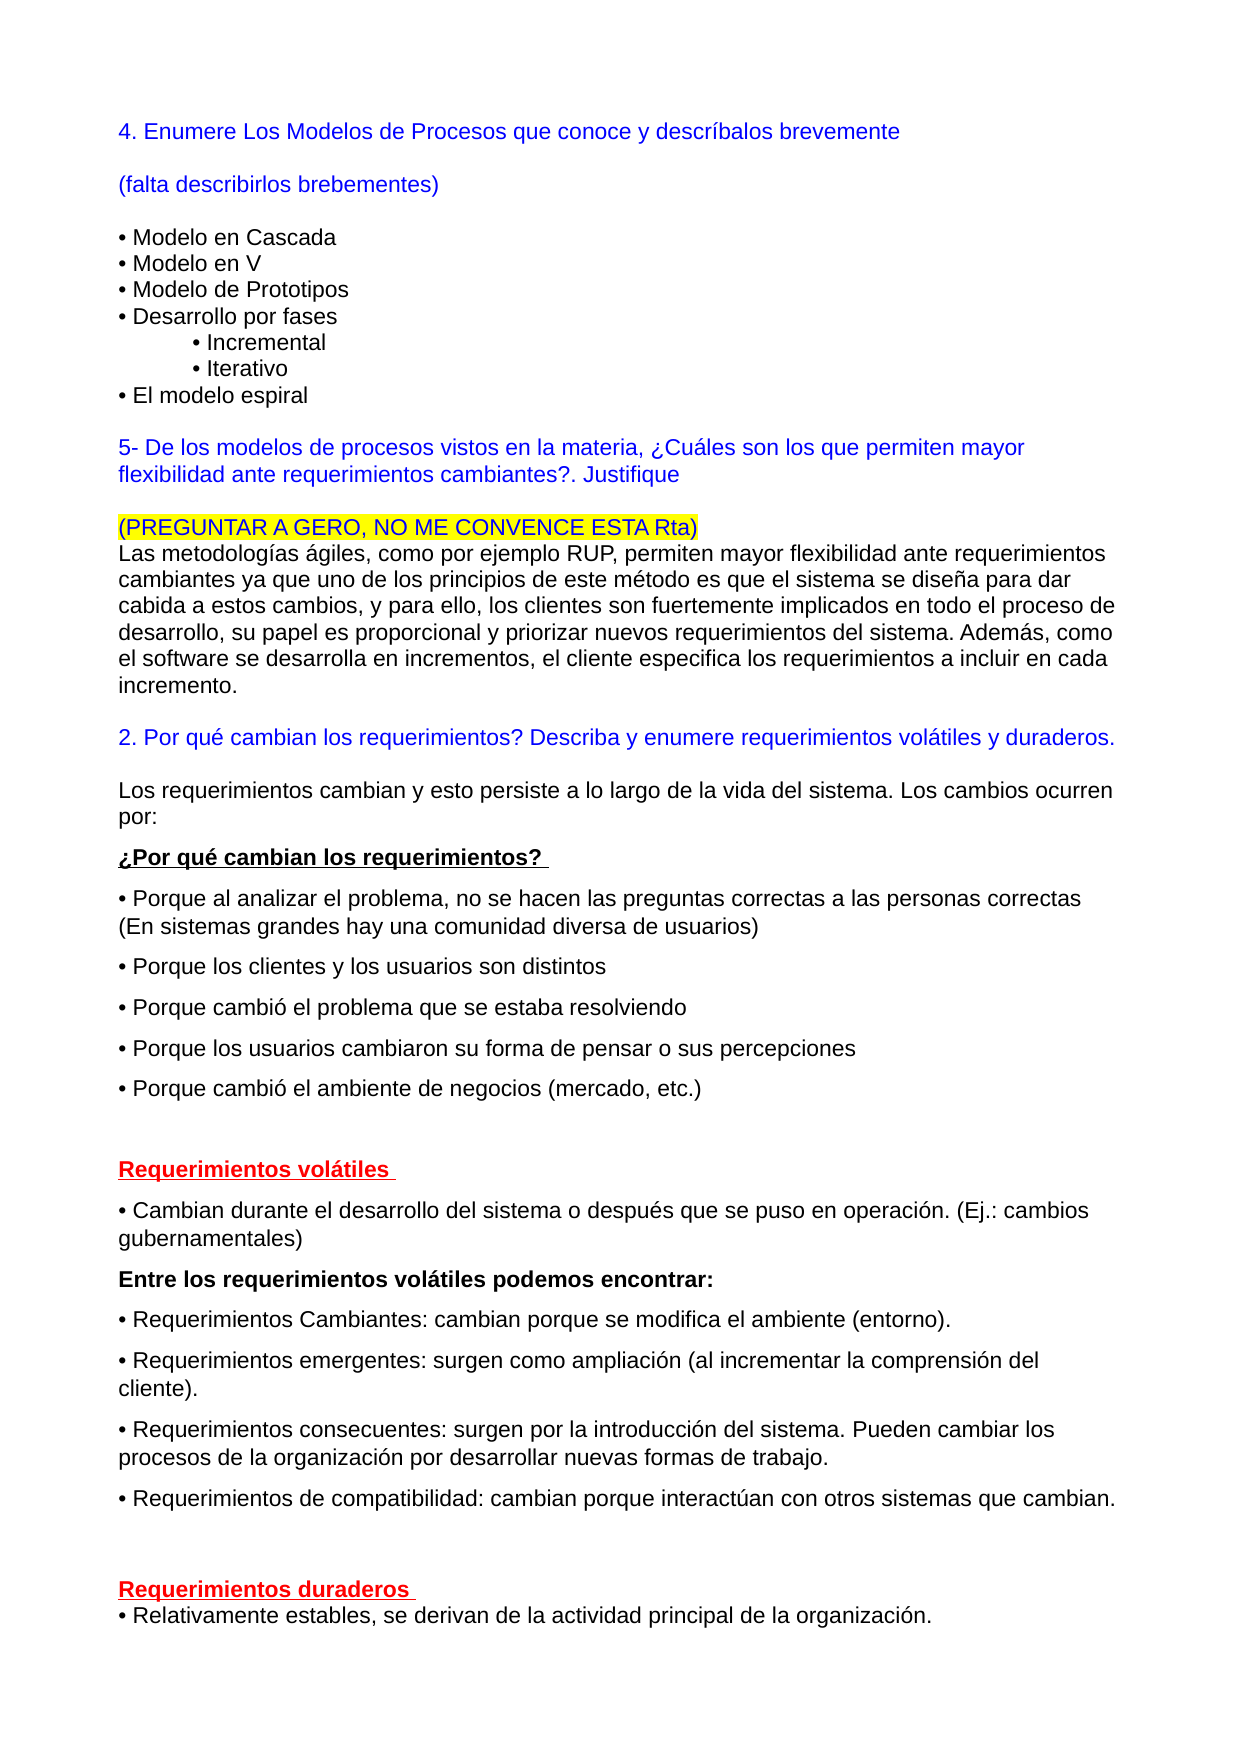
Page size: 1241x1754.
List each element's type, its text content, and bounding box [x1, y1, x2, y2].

text ¿Por qué cambian los requerimientos? [118, 842, 1122, 870]
text • Incremental [118, 329, 1122, 355]
text 5- De los modelos de procesos vistos en la materia, ¿Cuáles son los que permiten mayor flexibilidad ante requerimientos cambiantes?. Justifique [118, 434, 1122, 487]
text • Desarrollo por fases [118, 303, 1122, 329]
text 2. Por qué cambian los requerimientos? Describa y enumere requerimientos volátiles y duraderos. [118, 724, 1122, 751]
text (falta describirlos brebementes) [118, 171, 1122, 197]
text • Modelo en Cascada [118, 223, 1122, 250]
text • Iterativo [118, 355, 1122, 382]
text Los requerimientos cambian y esto persiste a lo largo de la vida del sistema. Los cambios ocurren por: [118, 777, 1122, 830]
text • Requerimientos de compatibilidad: cambian porque interactúan con otros sistemas que cambian. [118, 1483, 1122, 1511]
text • El modelo espiral [118, 382, 1122, 408]
text • Porque al analizar el problema, no se hacen las preguntas correctas a las personas correctas (En sistemas grandes hay una comunidad diversa de usuarios) [118, 883, 1122, 939]
text • Modelo de Prototipos [118, 276, 1122, 303]
text Las metodologías ágiles, como por ejemplo RUP, permiten mayor flexibilidad ante requerimientos cambiantes ya que uno de los principios de este método es que el sistema se diseña para dar cabida a estos cambios, y para ello, los clientes son fuertemente implicados en todo el proceso de desarrollo, su papel es proporcional y priorizar nuevos requerimientos del sistema. Además, como el software se desarrolla en incrementos, el cliente especifica los requerimientos a incluir en cada incremento. [118, 540, 1122, 698]
text • Porque los usuarios cambiaron su forma de pensar o sus percepciones [118, 1033, 1122, 1061]
text • Relativamente estables, se derivan de la actividad principal de la organización. [118, 1602, 1122, 1629]
text • Porque cambió el problema que se estaba resolviendo [118, 992, 1122, 1020]
text • Requerimientos emergentes: surgen como ampliación (al incrementar la comprensión del cliente). [118, 1345, 1122, 1402]
text • Requerimientos Cambiantes: cambian porque se modifica el ambiente (entorno). [118, 1305, 1122, 1333]
text Requerimientos duraderos [118, 1576, 1122, 1602]
text • Requerimientos consecuentes: surgen por la introducción del sistema. Pueden cambiar los procesos de la organización por desarrollar nuevas formas de trabajo. [118, 1414, 1122, 1470]
text • Porque cambió el ambiente de negocios (mercado, etc.) [118, 1073, 1122, 1102]
text (PREGUNTAR A GERO, NO ME CONVENCE ESTA Rta) [118, 513, 1122, 540]
text Entre los requerimientos volátiles podemos encontrar: [118, 1264, 1122, 1292]
text • Porque los clientes y los usuarios son distintos [118, 952, 1122, 980]
text Requerimientos volátiles [118, 1155, 1122, 1183]
text 4. Enumere Los Modelos de Procesos que conoce y descríbalos brevemente [118, 118, 1122, 144]
text • Cambian durante el desarrollo del sistema o después que se puso en operación. (Ej.: cambios gubernamentales) [118, 1195, 1122, 1252]
text • Modelo en V [118, 250, 1122, 276]
